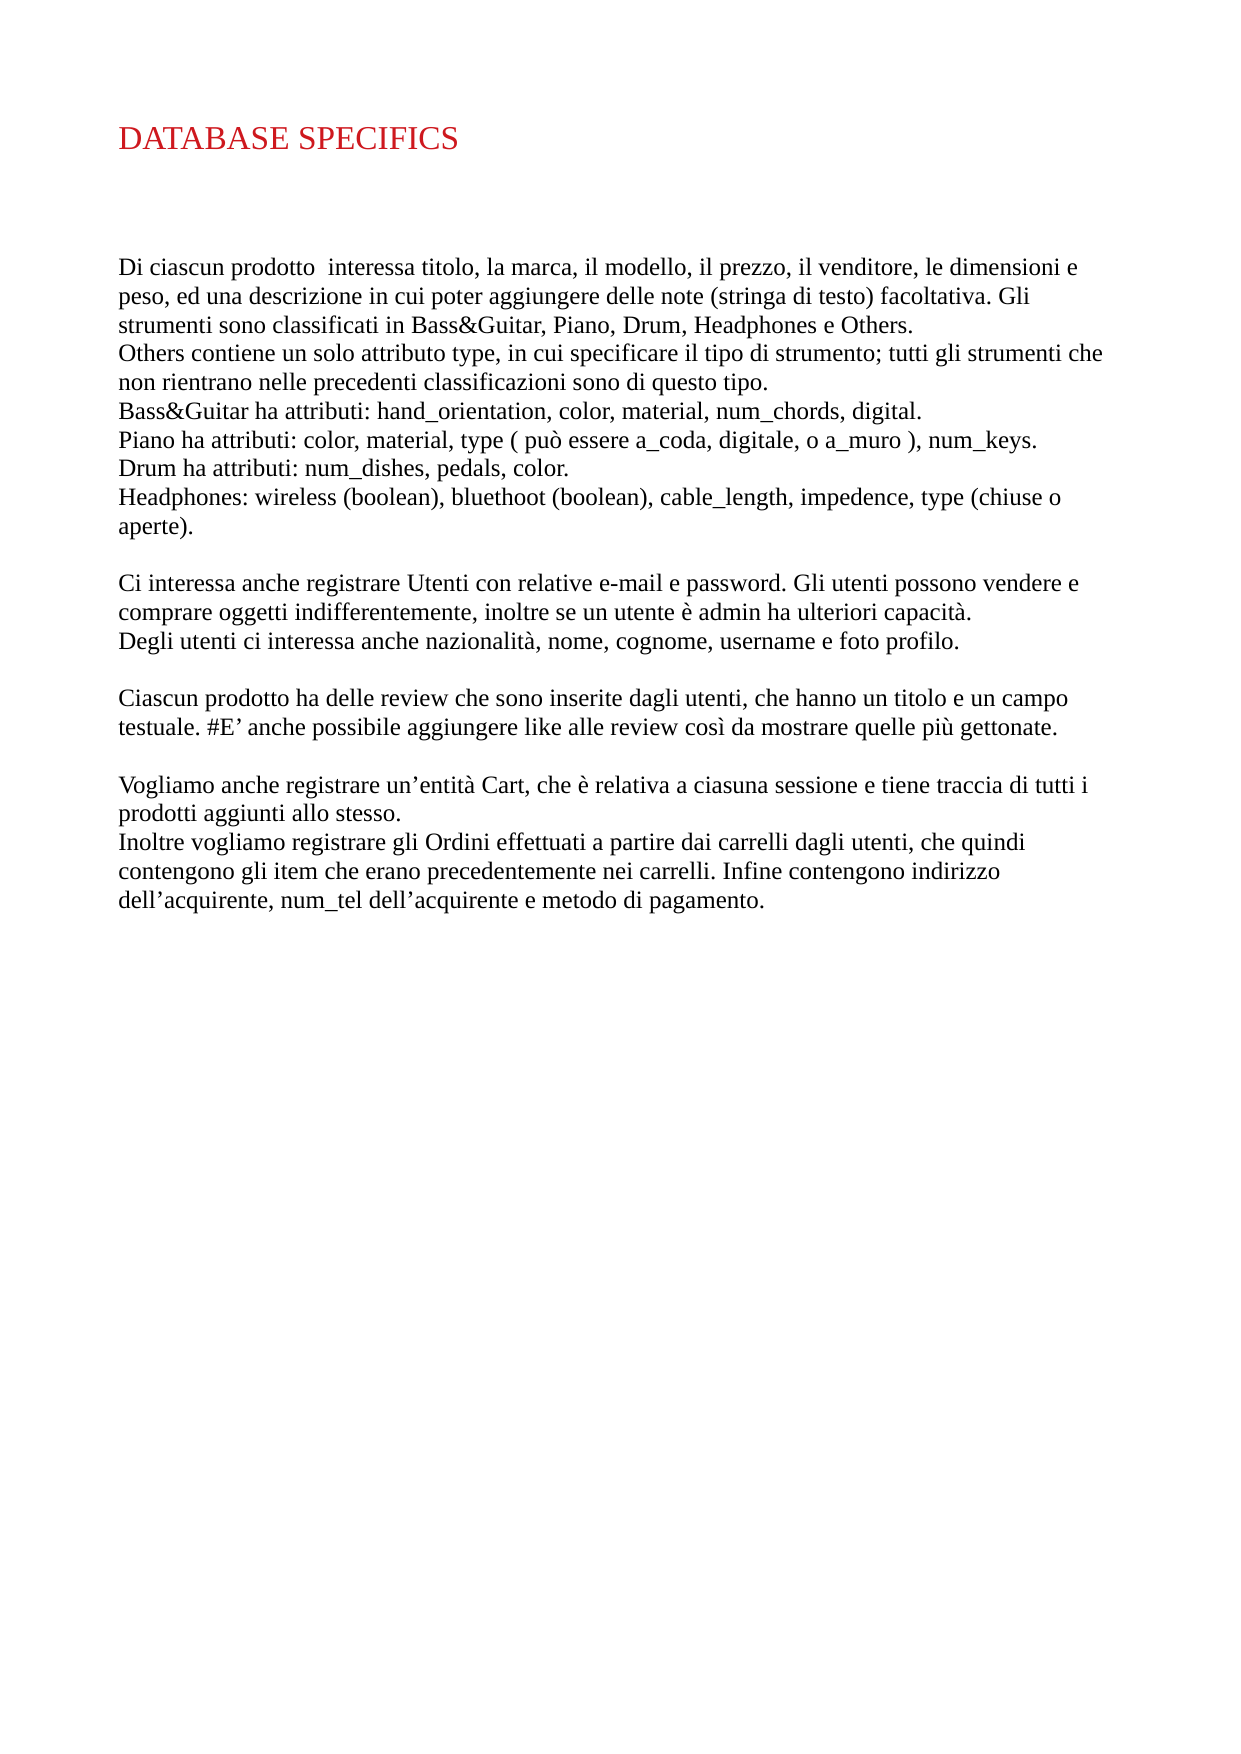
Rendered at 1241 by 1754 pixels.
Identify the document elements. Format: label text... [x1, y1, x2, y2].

text Bass&Guitar ha attributi: hand_orientation, color, material, num_chords, digital. [118, 396, 1122, 425]
text Ciascun prodotto ha delle review che sono inserite dagli utenti, che hanno un titolo e un campo testuale. #E’ anche possibile aggiungere like alle review così da mostrare quelle più gettonate. [118, 683, 1122, 741]
text Inoltre vogliamo registrare gli Ordini effettuati a partire dai carrelli dagli utenti, che quindi contengono gli item che erano precedentemente nei carrelli. Infine contengono indirizzo dell’acquirente, num_tel dell’acquirente e metodo di pagamento. [118, 827, 1122, 913]
text Headphones: wireless (boolean), bluethoot (boolean), cable_length, impedence, type (chiuse o aperte). [118, 482, 1122, 540]
text Ci interessa anche registrare Utenti con relative e-mail e password. Gli utenti possono vendere e comprare oggetti indifferentemente, inoltre se un utente è admin ha ulteriori capacità. [118, 568, 1122, 626]
text DATABASE SPECIFICS [118, 118, 1122, 156]
text Vogliamo anche registrare un’entità Cart, che è relativa a ciasuna sessione e tiene traccia di tutti i prodotti aggiunti allo stesso. [118, 770, 1122, 827]
text Others contiene un solo attributo type, in cui specificare il tipo di strumento; tutti gli strumenti che non rientrano nelle precedenti classificazioni sono di questo tipo. [118, 338, 1122, 396]
text Degli utenti ci interessa anche nazionalità, nome, cognome, username e foto profilo. [118, 626, 1122, 655]
text Piano ha attributi: color, material, type ( può essere a_coda, digitale, o a_muro ), num_keys. [118, 425, 1122, 453]
text Di ciascun prodotto interessa titolo, la marca, il modello, il prezzo, il venditore, le dimensioni e peso, ed una descrizione in cui poter aggiungere delle note (stringa di testo) facoltativa. Gli strumenti sono classificati in Bass&Guitar, Piano, Drum, Headphones e Others. [118, 252, 1122, 338]
text Drum ha attributi: num_dishes, pedals, color. [118, 453, 1122, 482]
